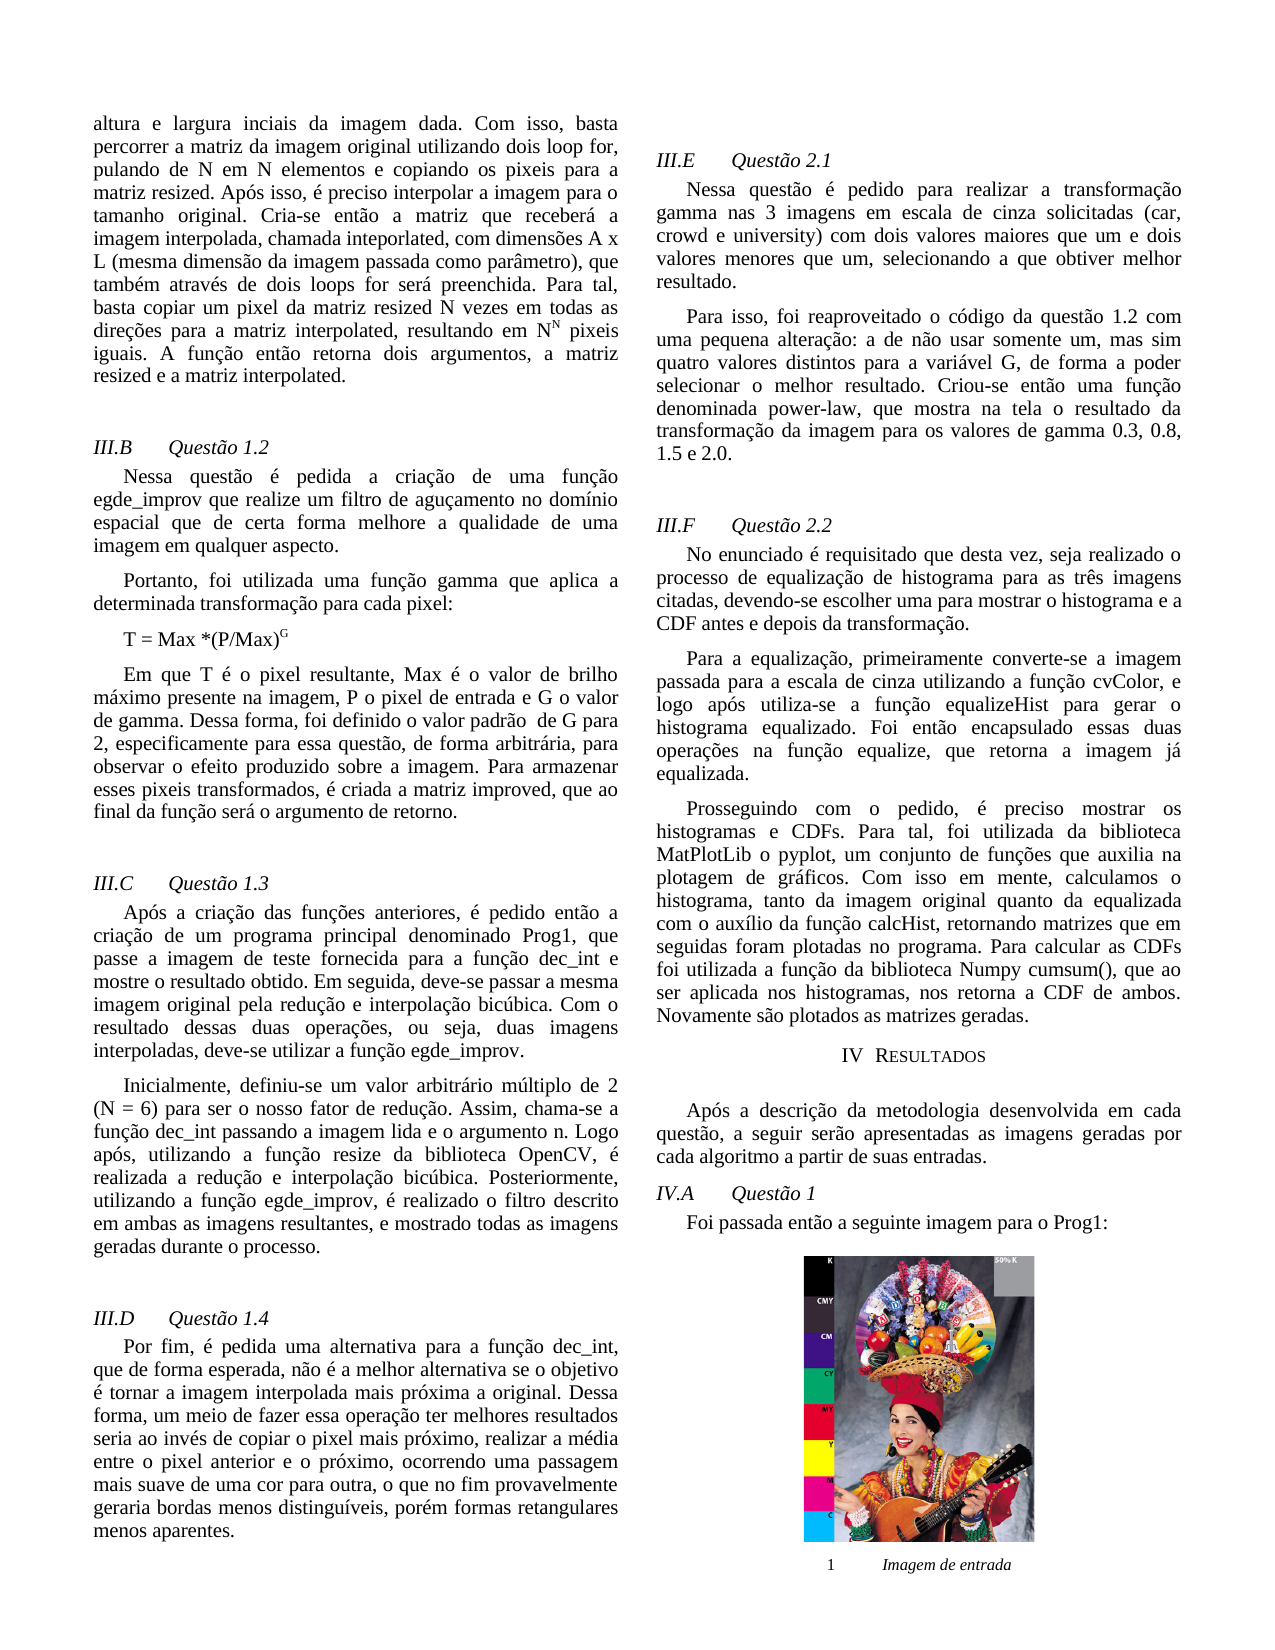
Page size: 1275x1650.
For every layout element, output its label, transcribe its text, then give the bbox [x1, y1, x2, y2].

subtitle Questão 1.4 [93, 1305, 619, 1329]
text Foi passada então a seguinte imagem para o Prog1: [656, 1211, 1182, 1234]
subtitle Questão 2.1 [656, 148, 1182, 172]
subtitle Questão 1.2 [93, 435, 619, 459]
subtitle Resultados [656, 1043, 1182, 1067]
text Prosseguindo com o pedido, é preciso mostrar os histogramas e CDFs. Para tal, foi utilizada da biblioteca MatPlotLib o pyplot, um conjunto de funções que auxilia na plotagem de gráficos. Com isso em mente, calculamos o histograma, tanto da imagem original quanto da equalizada com o auxílio da função calcHist, retornando matrizes que em seguidas foram plotadas no programa. Para calcular as CDFs foi utilizada a função da biblioteca Numpy cumsum(), que ao ser aplicada nos histogramas, nos retorna a CDF de ambos. Novamente são plotados as matrizes geradas. [656, 797, 1182, 1027]
subtitle Questão 1.3 [93, 871, 619, 895]
text Após a criação das funções anteriores, é pedido então a criação de um programa principal denominado Prog1, que passe a imagem de teste fornecida para a função dec_int e mostre o resultado obtido. Em seguida, deve-se passar a mesma imagem original pela redução e interpolação bicúbica. Com o resultado dessas duas operações, ou seja, duas imagens interpoladas, deve-se utilizar a função egde_improv. [93, 902, 619, 1062]
text Por fim, é pedida uma alternativa para a função dec_int, que de forma esperada, não é a melhor alternativa se o objetivo é tornar a imagem interpolada mais próxima a original. Dessa forma, um meio de fazer essa operação ter melhores resultados seria ao invés de copiar o pixel mais próximo, realizar a média entre o pixel anterior e o próximo, ocorrendo uma passagem mais suave de uma cor para outra, o que no fim provavelmente geraria bordas menos distinguíveis, porém formas retangulares menos aparentes. [93, 1336, 619, 1542]
text No enunciado é requisitado que desta vez, seja realizado o processo de equalização de histograma para as três imagens citadas, devendo-se escolher uma para mostrar o histograma e a CDF antes e depois da transformação. [656, 543, 1182, 635]
text Para a equalização, primeiramente converte-se a imagem passada para a escala de cinza utilizando a função cvColor, e logo após utiliza-se a função equalizeHist para gerar o histograma equalizado. Foi então encapsulado essas duas operações na função equalize, que retorna a imagem já equalizada. [656, 648, 1182, 785]
subtitle Questão 1 [656, 1181, 1182, 1205]
text T = Max *(P/Max)G [93, 628, 619, 651]
text Em que T é o pixel resultante, Max é o valor de brilho máximo presente na imagem, P o pixel de entrada e G o valor de gamma. Dessa forma, foi definido o valor padrão de G para 2, especificamente para essa questão, de forma arbitrária, para observar o efeito produzido sobre a imagem. Para armazenar esses pixeis transformados, é criada a matriz improved, que ao final da função será o argumento de retorno. [93, 663, 619, 823]
text Inicialmente, definiu-se um valor arbitrário múltiplo de 2 (N = 6) para ser o nosso fator de redução. Assim, chama-se a função dec_int passando a imagem lida e o argumento n. Logo após, utilizando a função resize da biblioteca OpenCV, é realizada a redução e interpolação bicúbica. Posteriormente, utilizando a função egde_improv, é realizado o filtro descrito em ambas as imagens resultantes, e mostrado todas as imagens geradas durante o processo. [93, 1074, 619, 1258]
text Nessa questão é pedido para realizar a transformação gamma nas 3 imagens em escala de cinza solicitadas (car, crowd e university) com dois valores maiores que um e dois valores menores que um, selecionando a que obtiver melhor resultado. [656, 178, 1182, 293]
picture [803, 1256, 1035, 1542]
text Portanto, foi utilizada uma função gamma que aplica a determinada transformação para cada pixel: [93, 569, 619, 615]
text Nessa questão é pedida a criação de uma função egde_improv que realize um filtro de aguçamento no domínio espacial que de certa forma melhore a qualidade de uma imagem em qualquer aspecto. [93, 466, 619, 557]
list Imagem de entrada [656, 1246, 1182, 1574]
text Após a descrição da metodologia desenvolvida em cada questão, a seguir serão apresentadas as imagens geradas por cada algoritmo a partir de suas entradas. [656, 1100, 1182, 1168]
text Para isso, foi reaproveitado o código da questão 1.2 com uma pequena alteração: a de não usar somente um, mas sim quatro valores distintos para a variável G, de forma a poder selecionar o melhor resultado. Criou-se então uma função denominada power-law, que mostra na tela o resultado da transformação da imagem para os valores de gamma 0.3, 0.8, 1.5 e 2.0. [656, 305, 1182, 465]
subtitle Questão 2.2 [656, 513, 1182, 537]
text altura e largura inciais da imagem dada. Com isso, basta percorrer a matriz da imagem original utilizando dois loop for, pulando de N em N elementos e copiando os pixeis para a matriz resized. Após isso, é preciso interpolar a imagem para o tamanho original. Cria-se então a matriz que receberá a imagem interpolada, chamada inteporlated, com dimensões A x L (mesma dimensão da imagem passada como parâmetro), que também através de dois loops for será preenchida. Para tal, basta copiar um pixel da matriz resized N vezes em todas as direções para a matriz interpolated, resultando em NN pixeis iguais. A função então retorna dois argumentos, a matriz resized e a matriz interpolated. [93, 112, 619, 387]
